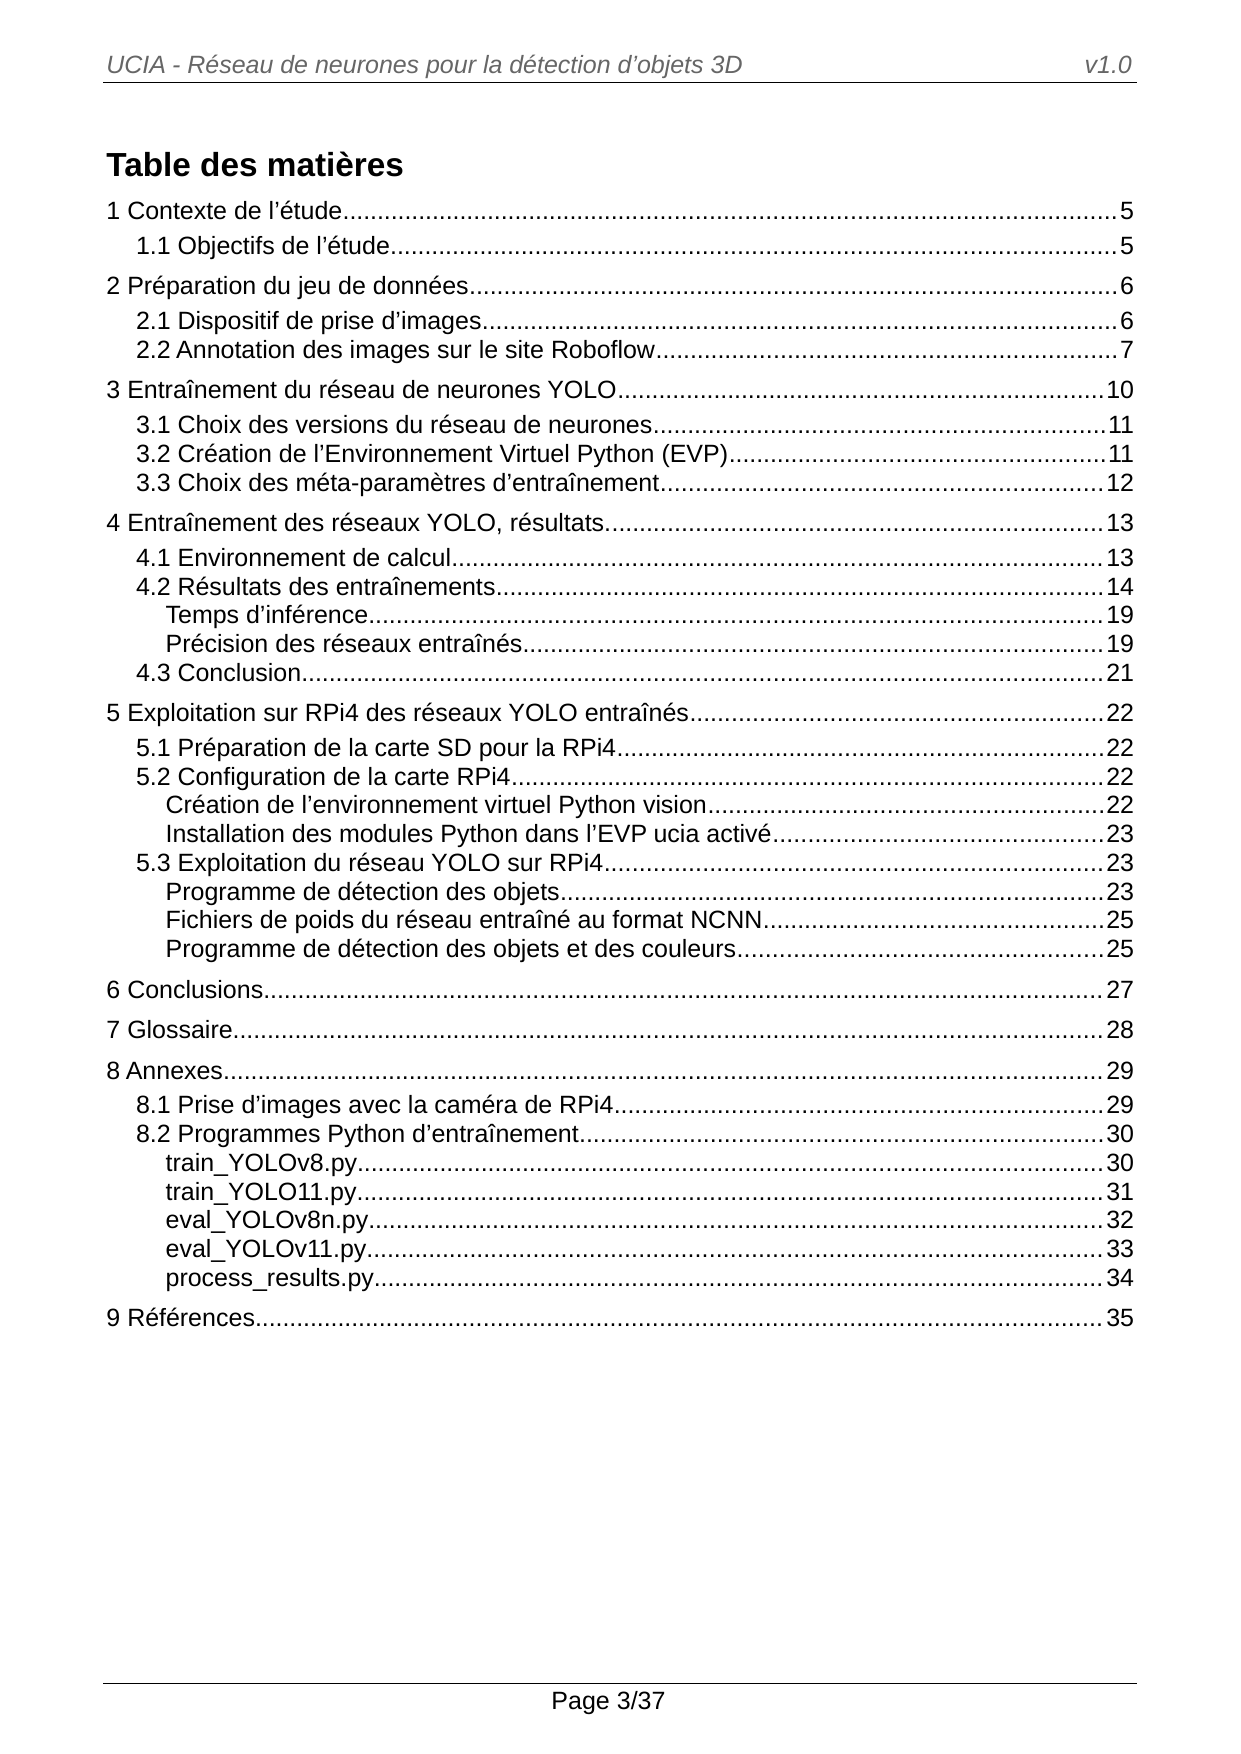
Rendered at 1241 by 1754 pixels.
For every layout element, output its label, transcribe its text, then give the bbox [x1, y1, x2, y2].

text 5.2 Configuration de la carte RPi4 22 [136, 762, 1134, 790]
text 4.2 Résultats des entraînements 14 [136, 571, 1134, 600]
text 1.1 Objectifs de l’étude 5 [136, 231, 1134, 259]
text 4 Entraînement des réseaux YOLO, résultats. 13 [106, 508, 1134, 537]
text eval_YOLOv11.py 33 [165, 1234, 1134, 1263]
text 5 Exploitation sur RPi4 des réseaux YOLO entraînés 22 [106, 698, 1134, 727]
text 4.1 Environnement de calcul 13 [136, 543, 1134, 571]
text Programme de détection des objets et des couleurs 25 [165, 934, 1134, 963]
text Précision des réseaux entraînés 19 [165, 629, 1134, 658]
text train_YOLO11.py 31 [165, 1177, 1134, 1205]
text 9 Références 35 [106, 1303, 1134, 1332]
text Temps d’inférence 19 [165, 600, 1134, 629]
text 8.2 Programmes Python d’entraînement 30 [136, 1119, 1134, 1148]
text 1 Contexte de l’étude 5 [106, 196, 1134, 225]
text 5.1 Préparation de la carte SD pour la RPi4 22 [136, 733, 1134, 762]
text Fichiers de poids du réseau entraîné au format NCNN 25 [165, 905, 1134, 934]
text 5.3 Exploitation du réseau YOLO sur RPi4 23 [136, 848, 1134, 877]
text 3 Entraînement du réseau de neurones YOLO 10 [106, 375, 1134, 404]
text 8.1 Prise d’images avec la caméra de RPi4 29 [136, 1090, 1134, 1119]
text 3.2 Création de l’Environnement Virtuel Python (EVP) 11 [136, 439, 1134, 467]
text 2.2 Annotation des images sur le site Roboflow 7 [136, 335, 1134, 363]
text process_results.py 34 [165, 1263, 1134, 1292]
text 2 Préparation du jeu de données 6 [106, 271, 1134, 300]
text 8 Annexes 29 [106, 1056, 1134, 1084]
text 7 Glossaire 28 [106, 1015, 1134, 1044]
subtitle Table des matières [106, 145, 1134, 184]
text 2.1 Dispositif de prise d’images 6 [136, 306, 1134, 335]
text 3.1 Choix des versions du réseau de neurones 11 [136, 410, 1134, 439]
text Programme de détection des objets 23 [165, 877, 1134, 905]
text 6 Conclusions 27 [106, 975, 1134, 1003]
text Création de l’environnement virtuel Python vision 22 [165, 790, 1134, 819]
text eval_YOLOv8n.py 32 [165, 1205, 1134, 1234]
text Installation des modules Python dans l’EVP ucia activé 23 [165, 819, 1134, 848]
text train_YOLOv8.py 30 [165, 1148, 1134, 1177]
text 3.3 Choix des méta-paramètres d’entraînement 12 [136, 467, 1134, 496]
text 4.3 Conclusion 21 [136, 658, 1134, 686]
